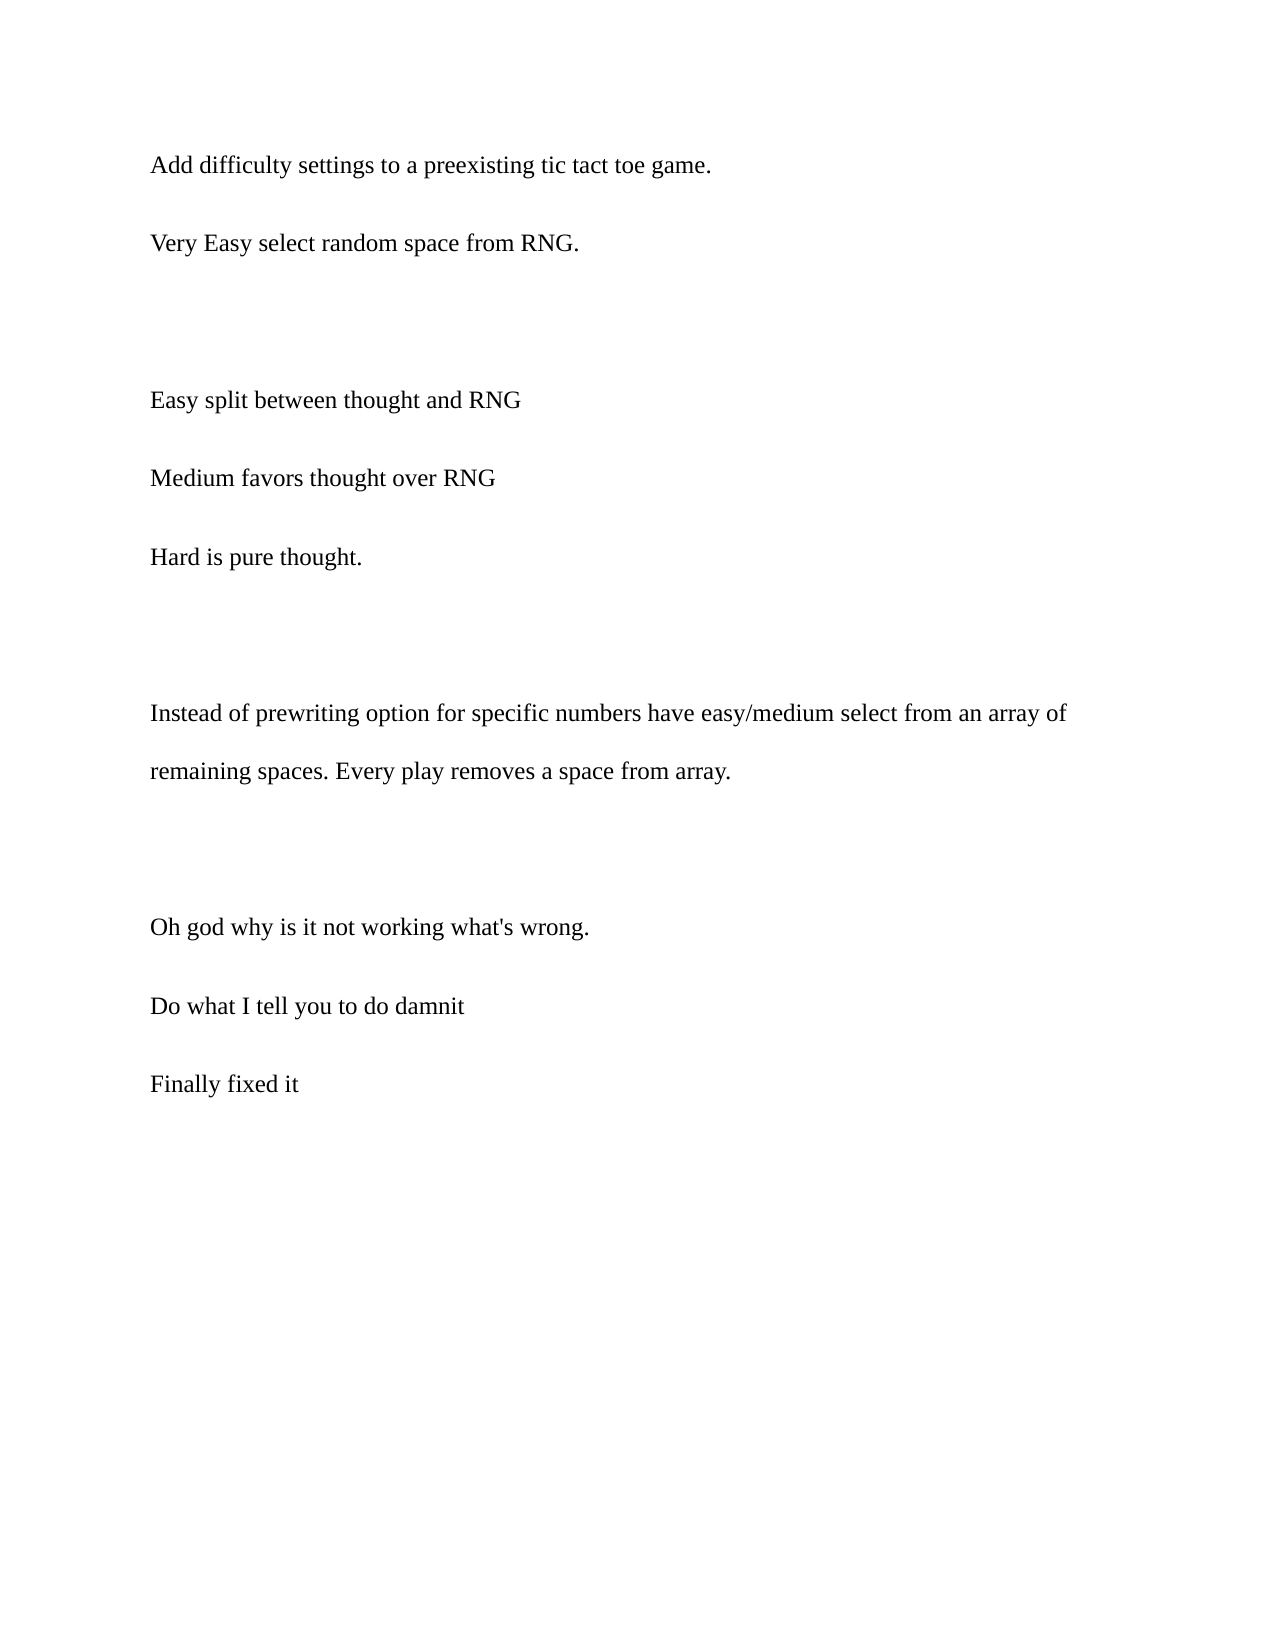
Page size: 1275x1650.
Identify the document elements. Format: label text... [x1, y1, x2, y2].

text Instead of prewriting option for specific numbers have easy/medium select from an array of remaining spaces. Every play removes a space from array. [150, 698, 1125, 784]
text Hard is pure thought. [150, 542, 1125, 570]
text Very Easy select random space from RNG. [150, 228, 1125, 257]
text Medium favors thought over RNG [150, 463, 1125, 492]
text Do what I tell you to do damnit [150, 991, 1125, 1019]
text Add difficulty settings to a preexisting tic tact toe game. [150, 150, 1125, 179]
text Easy split between thought and RNG [150, 385, 1125, 414]
text Oh god why is it not working what's wrong. [150, 912, 1125, 941]
text Finally fixed it [150, 1069, 1125, 1098]
